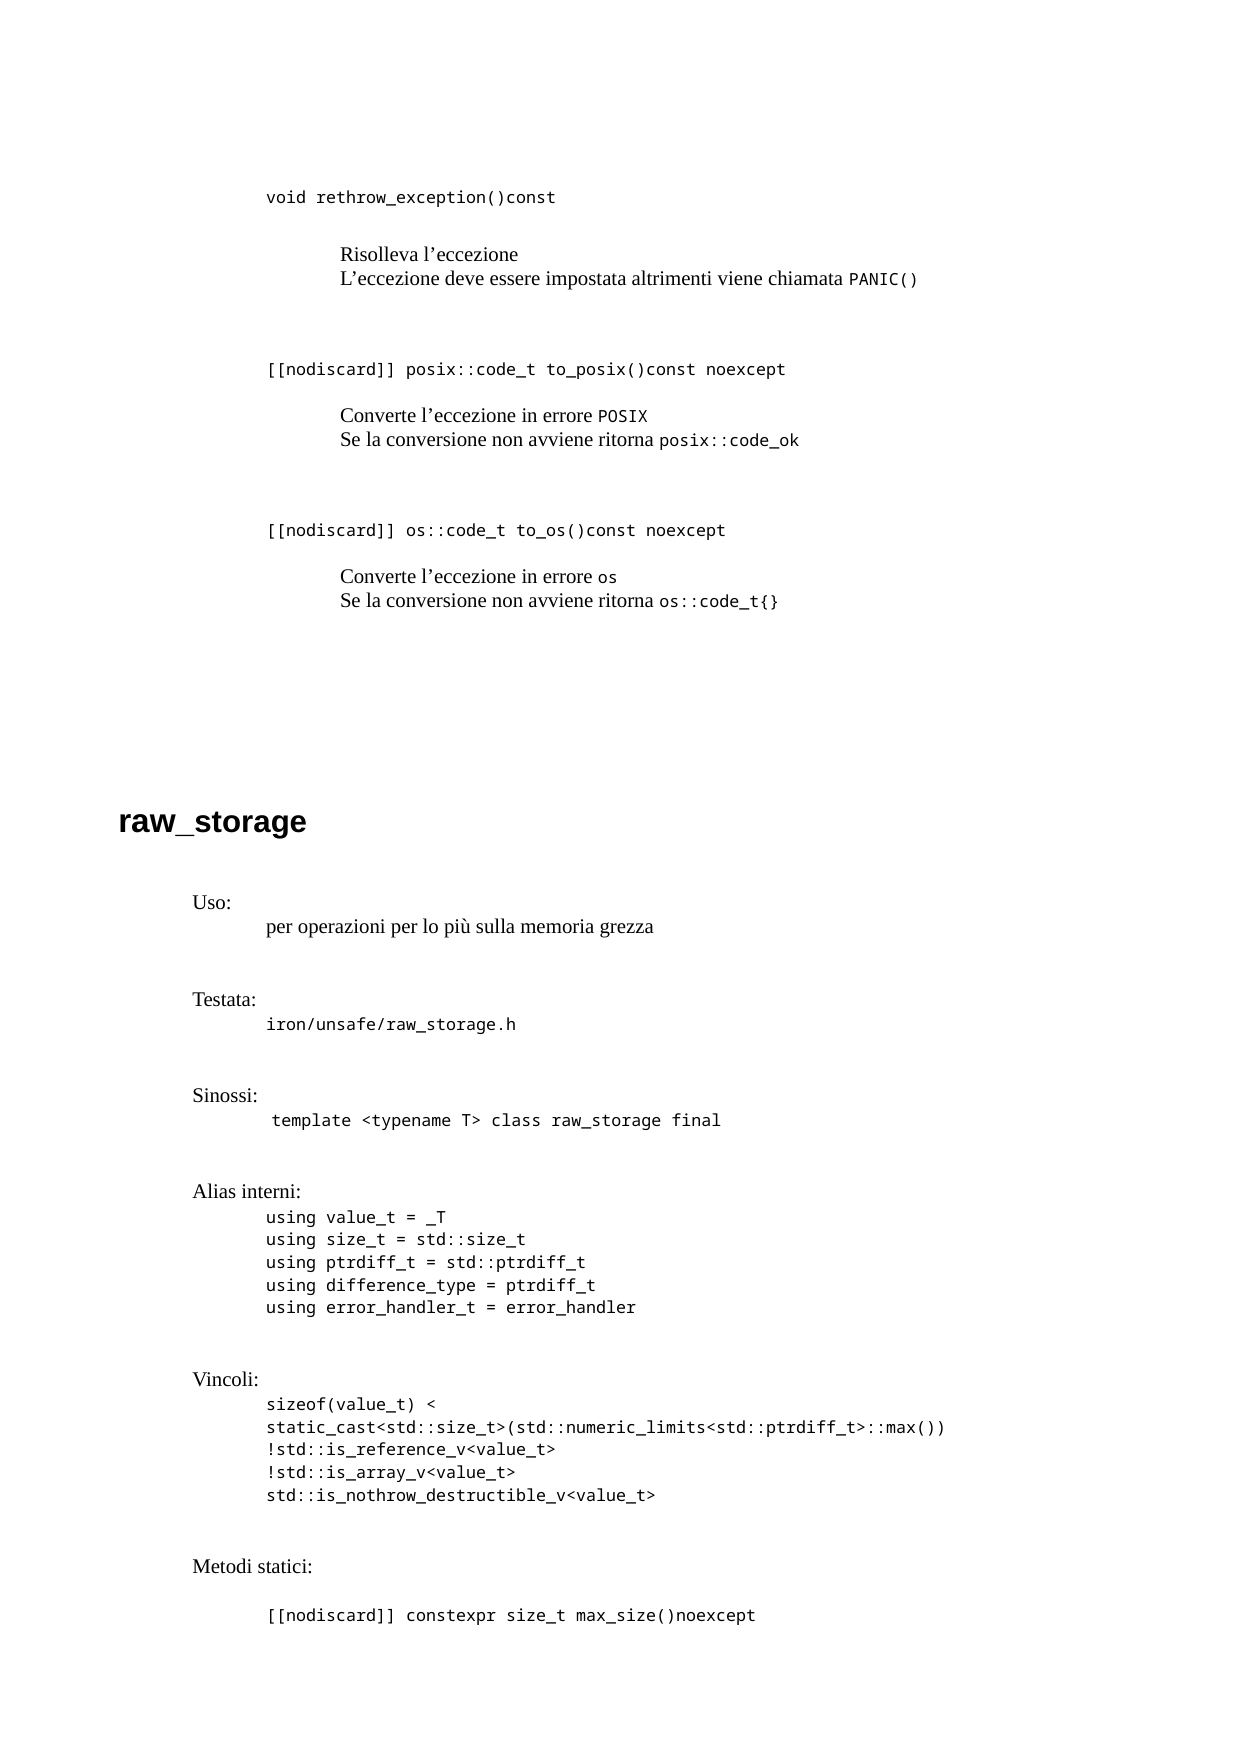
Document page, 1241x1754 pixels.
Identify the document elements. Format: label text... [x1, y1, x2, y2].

text Converte l’eccezione in errore os [118, 564, 1122, 588]
text [[nodiscard]] os::code_t to_os()const noexcept [118, 518, 1122, 541]
text !std::is_reference_v<value_t> [118, 1438, 1122, 1461]
text Metodi statici: [118, 1554, 1122, 1578]
text Se la conversione non avviene ritorna posix::code_ok [118, 427, 1122, 451]
text std::is_nothrow_destructible_v<value_t> [118, 1483, 1122, 1506]
text Uso: [118, 886, 1122, 914]
text Se la conversione non avviene ritorna os::code_t{} [118, 588, 1122, 613]
text Alias interni: [118, 1175, 1122, 1203]
text Testata: [118, 987, 1122, 1011]
text [[nodiscard]] posix::code_t to_posix()const noexcept [118, 357, 1122, 380]
text using error_handler_t = error_handler [118, 1296, 1122, 1319]
text template <typename T> class raw_storage final [118, 1107, 1122, 1132]
subtitle raw_storage [118, 801, 1122, 840]
text using size_t = std::size_t [118, 1228, 1122, 1251]
text using difference_type = ptrdiff_t [118, 1273, 1122, 1296]
text [[nodiscard]] constexpr size_t max_size()noexcept [118, 1602, 1122, 1627]
text Vincoli: [118, 1367, 1122, 1391]
text iron/unsafe/raw_storage.h [118, 1011, 1122, 1035]
text Risolleva l’eccezione [118, 241, 1122, 266]
text L’eccezione deve essere impostata altrimenti viene chiamata PANIC() [118, 266, 1122, 290]
text void rethrow_exception()const [118, 185, 1122, 208]
text sizeof(value_t) < static_cast<std::size_t>(std::numeric_limits<std::ptrdiff_t>::max()) [118, 1391, 1122, 1438]
text per operazioni per lo più sulla memoria grezza [118, 914, 1122, 938]
text !std::is_array_v<value_t> [118, 1461, 1122, 1483]
text using value_t = _T [118, 1203, 1122, 1228]
text Sinossi: [118, 1083, 1122, 1107]
text using ptrdiff_t = std::ptrdiff_t [118, 1251, 1122, 1273]
text Converte l’eccezione in errore POSIX [118, 403, 1122, 427]
